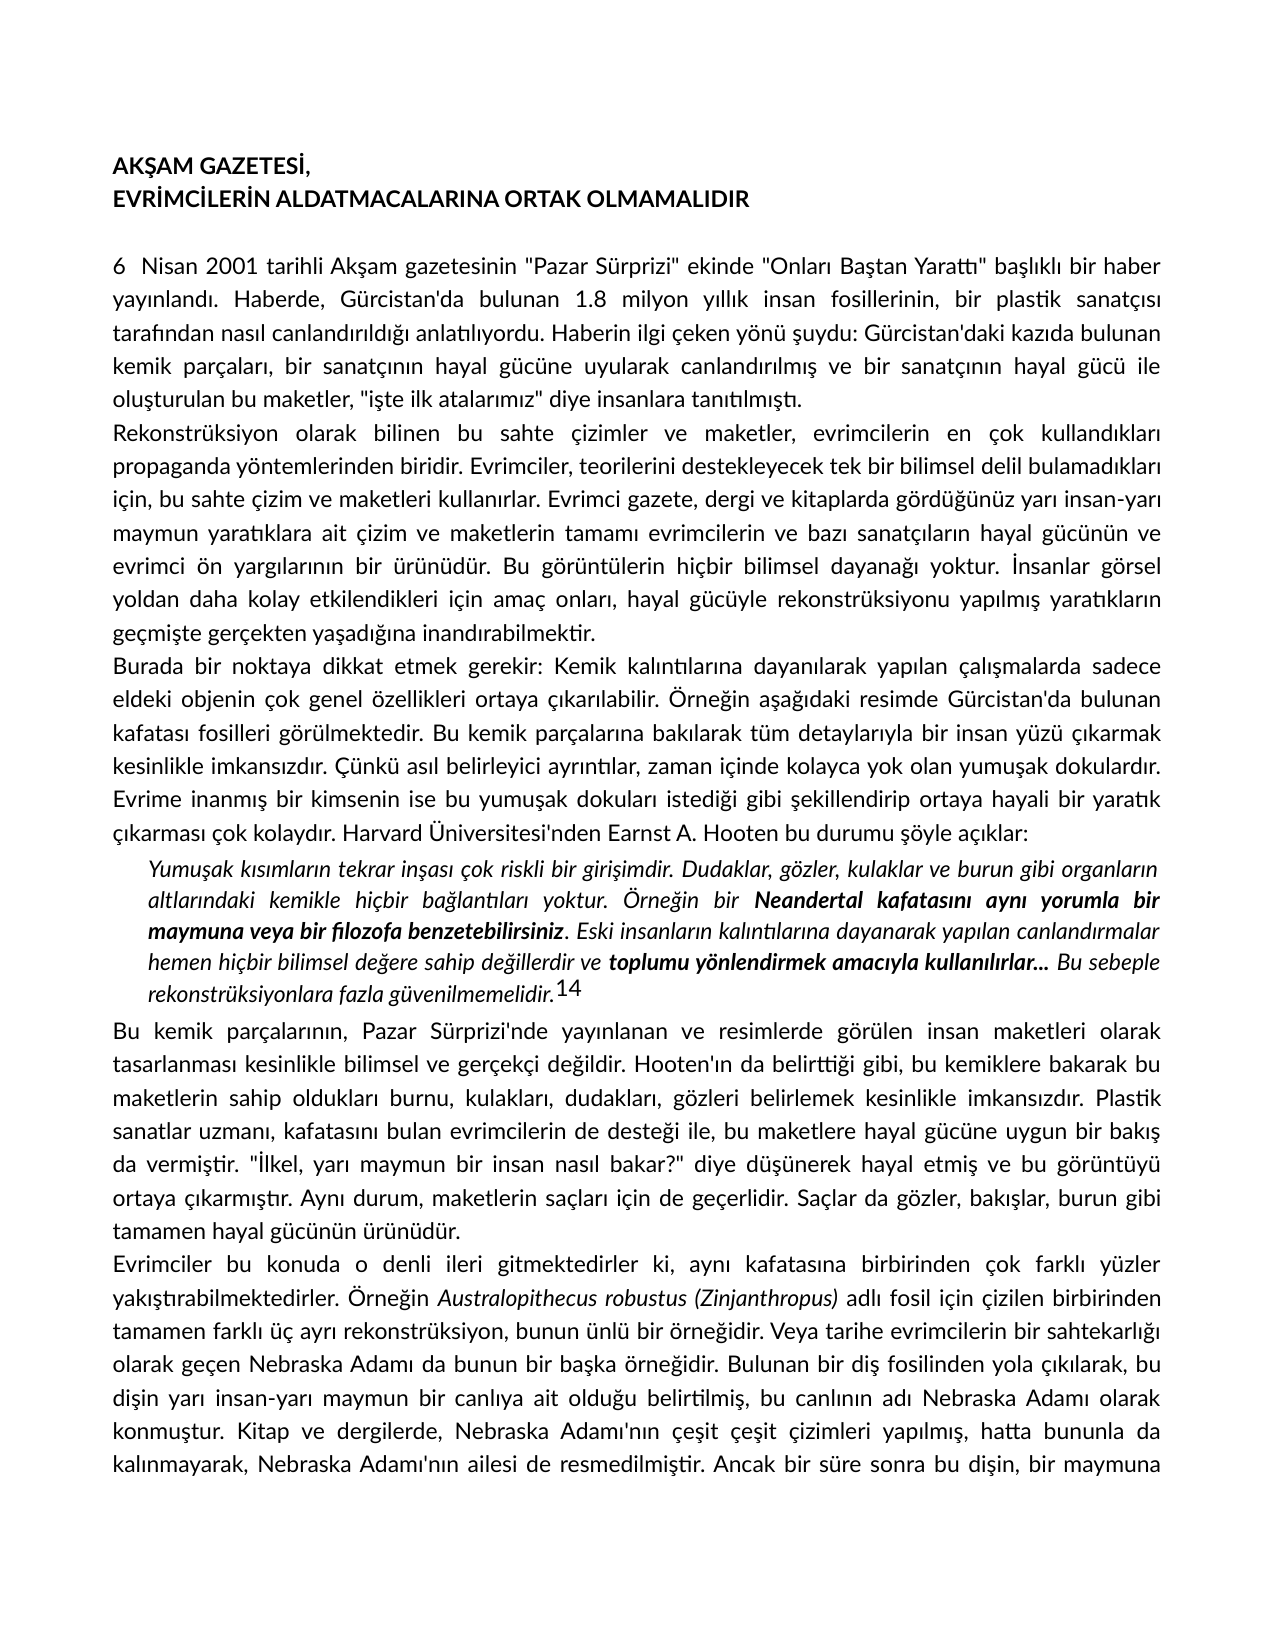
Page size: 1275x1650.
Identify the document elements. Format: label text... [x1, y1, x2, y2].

text Yumuşak kısımların tekrar inşası çok riskli bir girişimdir. Dudaklar, gözler, kulaklar ve burun gibi organların altlarındaki kemikle hiçbir bağlantıları yoktur. Örneğin bir Neandertal kafatasını aynı yorumla bir maymuna veya bir filozofa benzetebilirsiniz. Eski insanların kalıntılarına dayanarak yapılan canlandırmalar hemen hiçbir bilimsel değere sahip değillerdir ve toplumu yönlendirmek amacıyla kullanılırlar... Bu sebeple rekonstrüksiyonlara fazla güvenilmemelidir.14 [148, 852, 1162, 1008]
text 6 Nisan 2001 tarihli Akşam gazetesinin "Pazar Sürprizi" ekinde "Onları Baştan Yarattı" başlıklı bir haber yayınlandı. Haberde, Gürcistan'da bulunan 1.8 milyon yıllık insan fosillerinin, bir plastik sanatçısı tarafından nasıl canlandırıldığı anlatılıyordu. Haberin ilgi çeken yönü şuydu: Gürcistan'daki kazıda bulunan kemik parçaları, bir sanatçının hayal gücüne uyularak canlandırılmış ve bir sanatçının hayal gücü ile oluşturulan bu maketler, "işte ilk atalarımız" diye insanlara tanıtılmıştı. [112, 248, 1162, 414]
text EVRİMCİLERİN ALDATMACALARINA ORTAK OLMAMALIDIR [112, 181, 1162, 214]
text Burada bir noktaya dikkat etmek gerekir: Kemik kalıntılarına dayanılarak yapılan çalışmalarda sadece eldeki objenin çok genel özellikleri ortaya çıkarılabilir. Örneğin aşağıdaki resimde Gürcistan'da bulunan kafatası fosilleri görülmektedir. Bu kemik parçalarına bakılarak tüm detaylarıyla bir insan yüzü çıkarmak kesinlikle imkansızdır. Çünkü asıl belirleyici ayrıntılar, zaman içinde kolayca yok olan yumuşak dokulardır. Evrime inanmış bir kimsenin ise bu yumuşak dokuları istediği gibi şekillendirip ortaya hayali bir yaratık çıkarması çok kolaydır. Harvard Üniversitesi'nden Earnst A. Hooten bu durumu şöyle açıklar: [112, 648, 1162, 848]
text Rekonstrüksiyon olarak bilinen bu sahte çizimler ve maketler, evrimcilerin en çok kullandıkları propaganda yöntemlerinden biridir. Evrimciler, teorilerini destekleyecek tek bir bilimsel delil bulamadıkları için, bu sahte çizim ve maketleri kullanırlar. Evrimci gazete, dergi ve kitaplarda gördüğünüz yarı insan-yarı maymun yaratıklara ait çizim ve maketlerin tamamı evrimcilerin ve bazı sanatçıların hayal gücünün ve evrimci ön yargılarının bir ürünüdür. Bu görüntülerin hiçbir bilimsel dayanağı yoktur. İnsanlar görsel yoldan daha kolay etkilendikleri için amaç onları, hayal gücüyle rekonstrüksiyonu yapılmış yaratıkların geçmişte gerçekten yaşadığına inandırabilmektir. [112, 414, 1162, 648]
text AKŞAM GAZETESİ, [112, 148, 1162, 181]
text Bu kemik parçalarının, Pazar Sürprizi'nde yayınlanan ve resimlerde görülen insan maketleri olarak tasarlanması kesinlikle bilimsel ve gerçekçi değildir. Hooten'ın da belirttiği gibi, bu kemiklere bakarak bu maketlerin sahip oldukları burnu, kulakları, dudakları, gözleri belirlemek kesinlikle imkansızdır. Plastik sanatlar uzmanı, kafatasını bulan evrimcilerin de desteği ile, bu maketlere hayal gücüne uygun bir bakış da vermiştir. "İlkel, yarı maymun bir insan nasıl bakar?" diye düşünerek hayal etmiş ve bu görüntüyü ortaya çıkarmıştır. Aynı durum, maketlerin saçları için de geçerlidir. Saçlar da gözler, bakışlar, burun gibi tamamen hayal gücünün ürünüdür. [112, 1013, 1162, 1246]
text Evrimciler bu konuda o denli ileri gitmektedirler ki, aynı kafatasına birbirinden çok farklı yüzler yakıştırabilmektedirler. Örneğin Australopithecus robustus (Zinjanthropus) adlı fosil için çizilen birbirinden tamamen farklı üç ayrı rekonstrüksiyon, bunun ünlü bir örneğidir. Veya tarihe evrimcilerin bir sahtekarlığı olarak geçen Nebraska Adamı da bunun bir başka örneğidir. Bulunan bir diş fosilinden yola çıkılarak, bu dişin yarı insan-yarı maymun bir canlıya ait olduğu belirtilmiş, bu canlının adı Nebraska Adamı olarak konmuştur. Kitap ve dergilerde, Nebraska Adamı'nın çeşit çeşit çizimleri yapılmış, hatta bununla da kalınmayarak, Nebraska Adamı'nın ailesi de resmedilmiştir. Ancak bir süre sonra bu dişin, bir maymuna [112, 1246, 1162, 1479]
